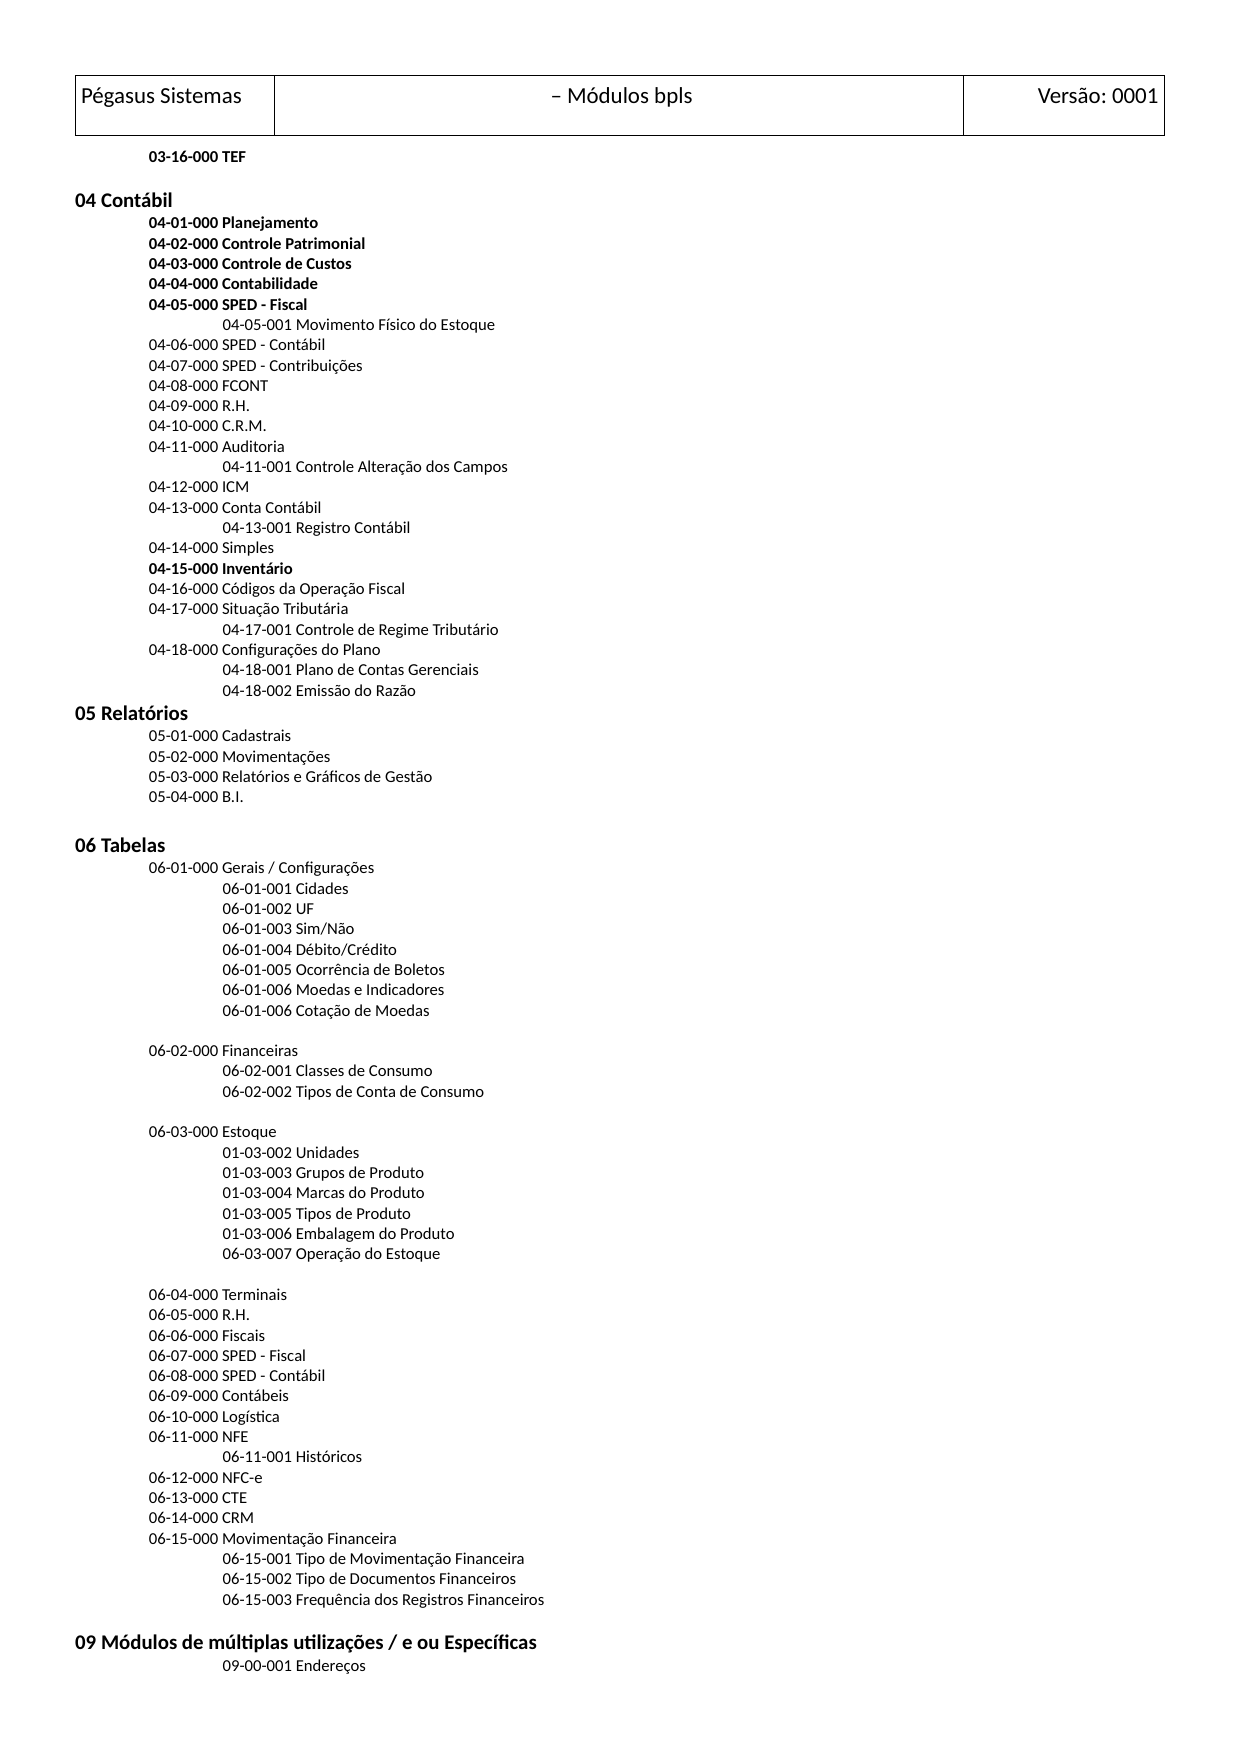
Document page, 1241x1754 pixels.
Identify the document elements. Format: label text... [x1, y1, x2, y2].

text 06-01-003 Sim/Não [75, 918, 1165, 939]
text 04-02-000 Controle Patrimonial [75, 233, 1165, 253]
text 04-18-002 Emissão do Razão [75, 680, 1165, 700]
text 04-11-000 Auditoria [75, 436, 1165, 456]
text 01-03-002 Unidades [75, 1142, 1165, 1162]
text 09 Módulos de múltiplas utilizações / e ou Específicas [75, 1629, 1165, 1655]
text 05-03-000 Relatórios e Gráficos de Gestão [75, 766, 1165, 786]
text 04-17-000 Situação Tributária [75, 598, 1165, 619]
text 04-15-000 Inventário [75, 558, 1165, 578]
text 04-06-000 SPED - Contábil [75, 334, 1165, 355]
text 04-10-000 C.R.M. [75, 416, 1165, 436]
text 04-14-000 Simples [75, 538, 1165, 558]
text 06-01-001 Cidades [75, 878, 1165, 898]
text 04-05-000 SPED - Fiscal [75, 294, 1165, 314]
text 04-03-000 Controle de Custos [75, 253, 1165, 273]
text 06-07-000 SPED - Fiscal [75, 1345, 1165, 1365]
text 01-03-005 Tipos de Produto [75, 1203, 1165, 1223]
text 04-16-000 Códigos da Operação Fiscal [75, 578, 1165, 598]
text 01-03-003 Grupos de Produto [75, 1162, 1165, 1183]
text 06-14-000 CRM [75, 1508, 1165, 1528]
text 06-11-001 Históricos [75, 1447, 1165, 1467]
text 06-15-001 Tipo de Movimentação Financeira [75, 1548, 1165, 1568]
text 04-07-000 SPED - Contribuições [75, 355, 1165, 375]
text 04-01-000 Planejamento [75, 213, 1165, 233]
text 06-09-000 Contábeis [75, 1386, 1165, 1406]
text 06-01-000 Gerais / Configurações [75, 858, 1165, 878]
text 04-08-000 FCONT [75, 375, 1165, 395]
text 01-03-006 Embalagem do Produto [75, 1223, 1165, 1243]
text 06-04-000 Terminais [75, 1284, 1165, 1304]
text 06-01-006 Moedas e Indicadores [75, 979, 1165, 1000]
text 06-08-000 SPED - Contábil [75, 1365, 1165, 1386]
text 06-15-000 Movimentação Financeira [75, 1528, 1165, 1548]
text 04-18-001 Plano de Contas Gerenciais [75, 659, 1165, 680]
text 04-09-000 R.H. [75, 395, 1165, 416]
text 06-15-003 Frequência dos Registros Financeiros [75, 1589, 1165, 1609]
text 04-12-000 ICM [75, 477, 1165, 497]
text 03-16-000 TEF [75, 147, 1165, 167]
text 06-11-000 NFE [75, 1426, 1165, 1447]
text 06-01-002 UF [75, 898, 1165, 918]
text 06-15-002 Tipo de Documentos Financeiros [75, 1568, 1165, 1589]
text 04-18-000 Configurações do Plano [75, 639, 1165, 659]
text 06-02-001 Classes de Consumo [75, 1061, 1165, 1081]
text 06-01-006 Cotação de Moedas [75, 1000, 1165, 1020]
text 06 Tabelas [75, 832, 1165, 858]
text 04 Contábil [75, 187, 1165, 213]
text 05-04-000 B.I. [75, 786, 1165, 807]
text 06-06-000 Fiscais [75, 1325, 1165, 1345]
text 04-05-001 Movimento Físico do Estoque [75, 314, 1165, 334]
text 04-04-000 Contabilidade [75, 273, 1165, 294]
text 06-12-000 NFC-e [75, 1467, 1165, 1487]
text 06-13-000 CTE [75, 1487, 1165, 1508]
text 06-03-007 Operação do Estoque [75, 1243, 1165, 1264]
text 05-01-000 Cadastrais [75, 726, 1165, 746]
text 06-02-000 Financeiras [75, 1040, 1165, 1061]
text 01-03-004 Marcas do Produto [75, 1183, 1165, 1203]
text 06-01-004 Débito/Crédito [75, 939, 1165, 959]
text 04-13-000 Conta Contábil [75, 497, 1165, 517]
text 09-00-001 Endereços [149, 1655, 1165, 1675]
text 05 Relatórios [75, 700, 1165, 726]
text 06-02-002 Tipos de Conta de Consumo [75, 1081, 1165, 1101]
text 05-02-000 Movimentações [75, 746, 1165, 766]
text 04-17-001 Controle de Regime Tributário [75, 619, 1165, 639]
text 06-10-000 Logística [75, 1406, 1165, 1426]
text 06-01-005 Ocorrência de Boletos [75, 959, 1165, 979]
text 04-11-001 Controle Alteração dos Campos [75, 456, 1165, 477]
text 04-13-001 Registro Contábil [75, 517, 1165, 538]
text 06-05-000 R.H. [75, 1304, 1165, 1325]
text 06-03-000 Estoque [75, 1122, 1165, 1142]
